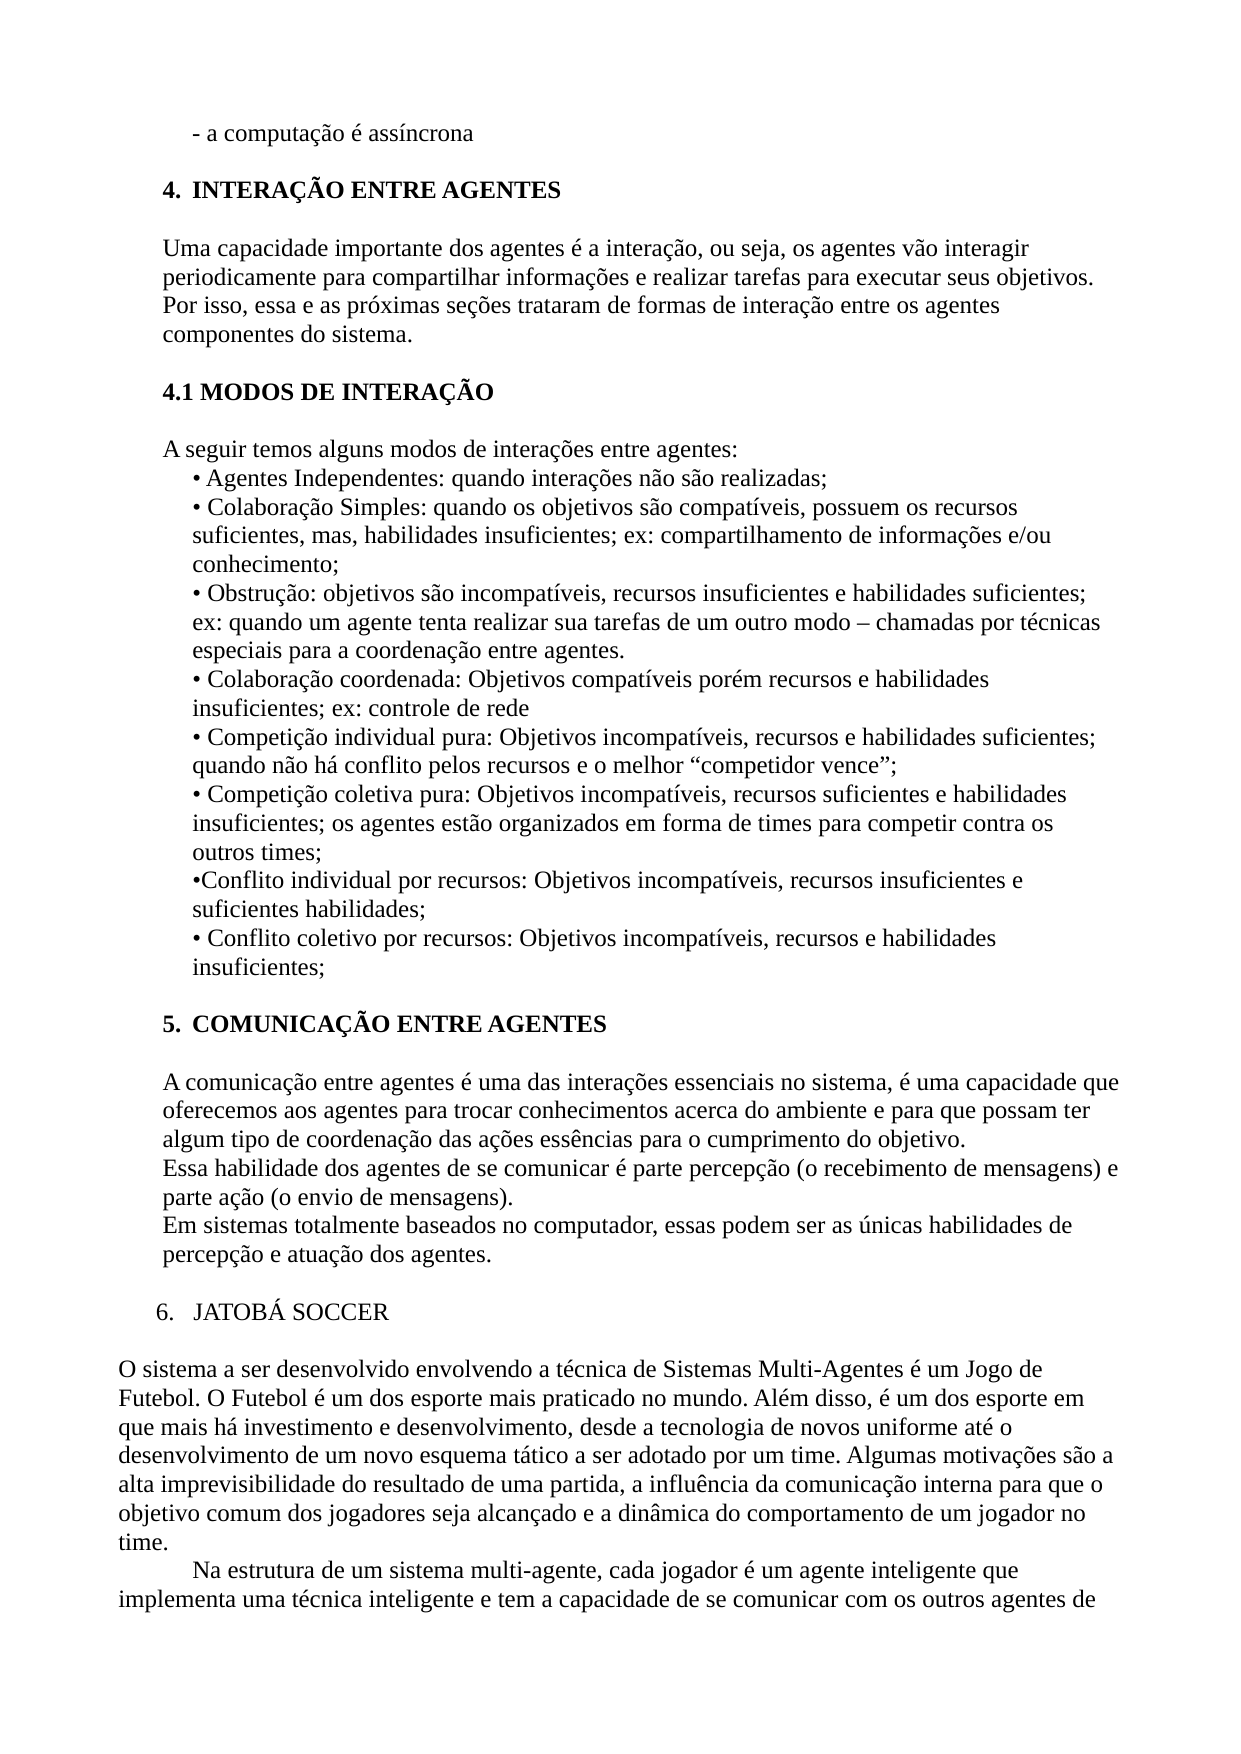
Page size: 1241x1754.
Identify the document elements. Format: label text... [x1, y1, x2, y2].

text A seguir temos alguns modos de interações entre agentes: [162, 434, 1122, 463]
text A comunicação entre agentes é uma das interações essenciais no sistema, é uma capacidade que oferecemos aos agentes para trocar conhecimentos acerca do ambiente e para que possam ter algum tipo de coordenação das ações essências para o cumprimento do objetivo. [162, 1067, 1122, 1153]
text Na estrutura de um sistema multi-agente, cada jogador é um agente inteligente que implementa uma técnica inteligente e tem a capacidade de se comunicar com os outros agentes de [118, 1556, 1122, 1613]
text - a computação é assíncrona [162, 118, 1122, 147]
text • Colaboração Simples: quando os objetivos são compatíveis, possuem os recursos suficientes, mas, habilidades insuficientes; ex: compartilhamento de informações e/ou conhecimento; [192, 492, 1122, 578]
list COMUNICAÇÃO ENTRE AGENTES [162, 1009, 1122, 1038]
text • Agentes Independentes: quando interações não são realizadas; [192, 463, 1122, 492]
text •Conflito individual por recursos: Objetivos incompatíveis, recursos insuficientes e suficientes habilidades; [192, 866, 1122, 923]
text • Competição individual pura: Objetivos incompatíveis, recursos e habilidades suficientes; quando não há conflito pelos recursos e o melhor “competidor vence”; [192, 722, 1122, 779]
list INTERAÇÃO ENTRE AGENTES [162, 176, 1122, 204]
text • Colaboração coordenada: Objetivos compatíveis porém recursos e habilidades insuficientes; ex: controle de rede [192, 664, 1122, 722]
text Em sistemas totalmente baseados no computador, essas podem ser as únicas habilidades de percepção e atuação dos agentes. [162, 1211, 1122, 1268]
text 4.1 MODOS DE INTERAÇÃO [162, 377, 1122, 406]
text Uma capacidade importante dos agentes é a interação, ou seja, os agentes vão interagir periodicamente para compartilhar informações e realizar tarefas para executar seus objetivos. Por isso, essa e as próximas seções trataram de formas de interação entre os agentes componentes do sistema. [162, 233, 1122, 348]
text • Obstrução: objetivos são incompatíveis, recursos insuficientes e habilidades suficientes; ex: quando um agente tenta realizar sua tarefas de um outro modo – chamadas por técnicas especiais para a coordenação entre agentes. [192, 578, 1122, 664]
text • Conflito coletivo por recursos: Objetivos incompatíveis, recursos e habilidades insuficientes; [192, 923, 1122, 981]
list JATOBÁ SOCCER [156, 1297, 1122, 1326]
text O sistema a ser desenvolvido envolvendo a técnica de Sistemas Multi-Agentes é um Jogo de Futebol. O Futebol é um dos esporte mais praticado no mundo. Além disso, é um dos esporte em que mais há investimento e desenvolvimento, desde a tecnologia de novos uniforme até o desenvolvimento de um novo esquema tático a ser adotado por um time. Algumas motivações são a alta imprevisibilidade do resultado de uma partida, a influência da comunicação interna para que o objetivo comum dos jogadores seja alcançado e a dinâmica do comportamento de um jogador no time. [118, 1354, 1122, 1556]
text • Competição coletiva pura: Objetivos incompatíveis, recursos suficientes e habilidades insuficientes; os agentes estão organizados em forma de times para competir contra os outros times; [192, 779, 1122, 866]
text Essa habilidade dos agentes de se comunicar é parte percepção (o recebimento de mensagens) e parte ação (o envio de mensagens). [162, 1153, 1122, 1211]
